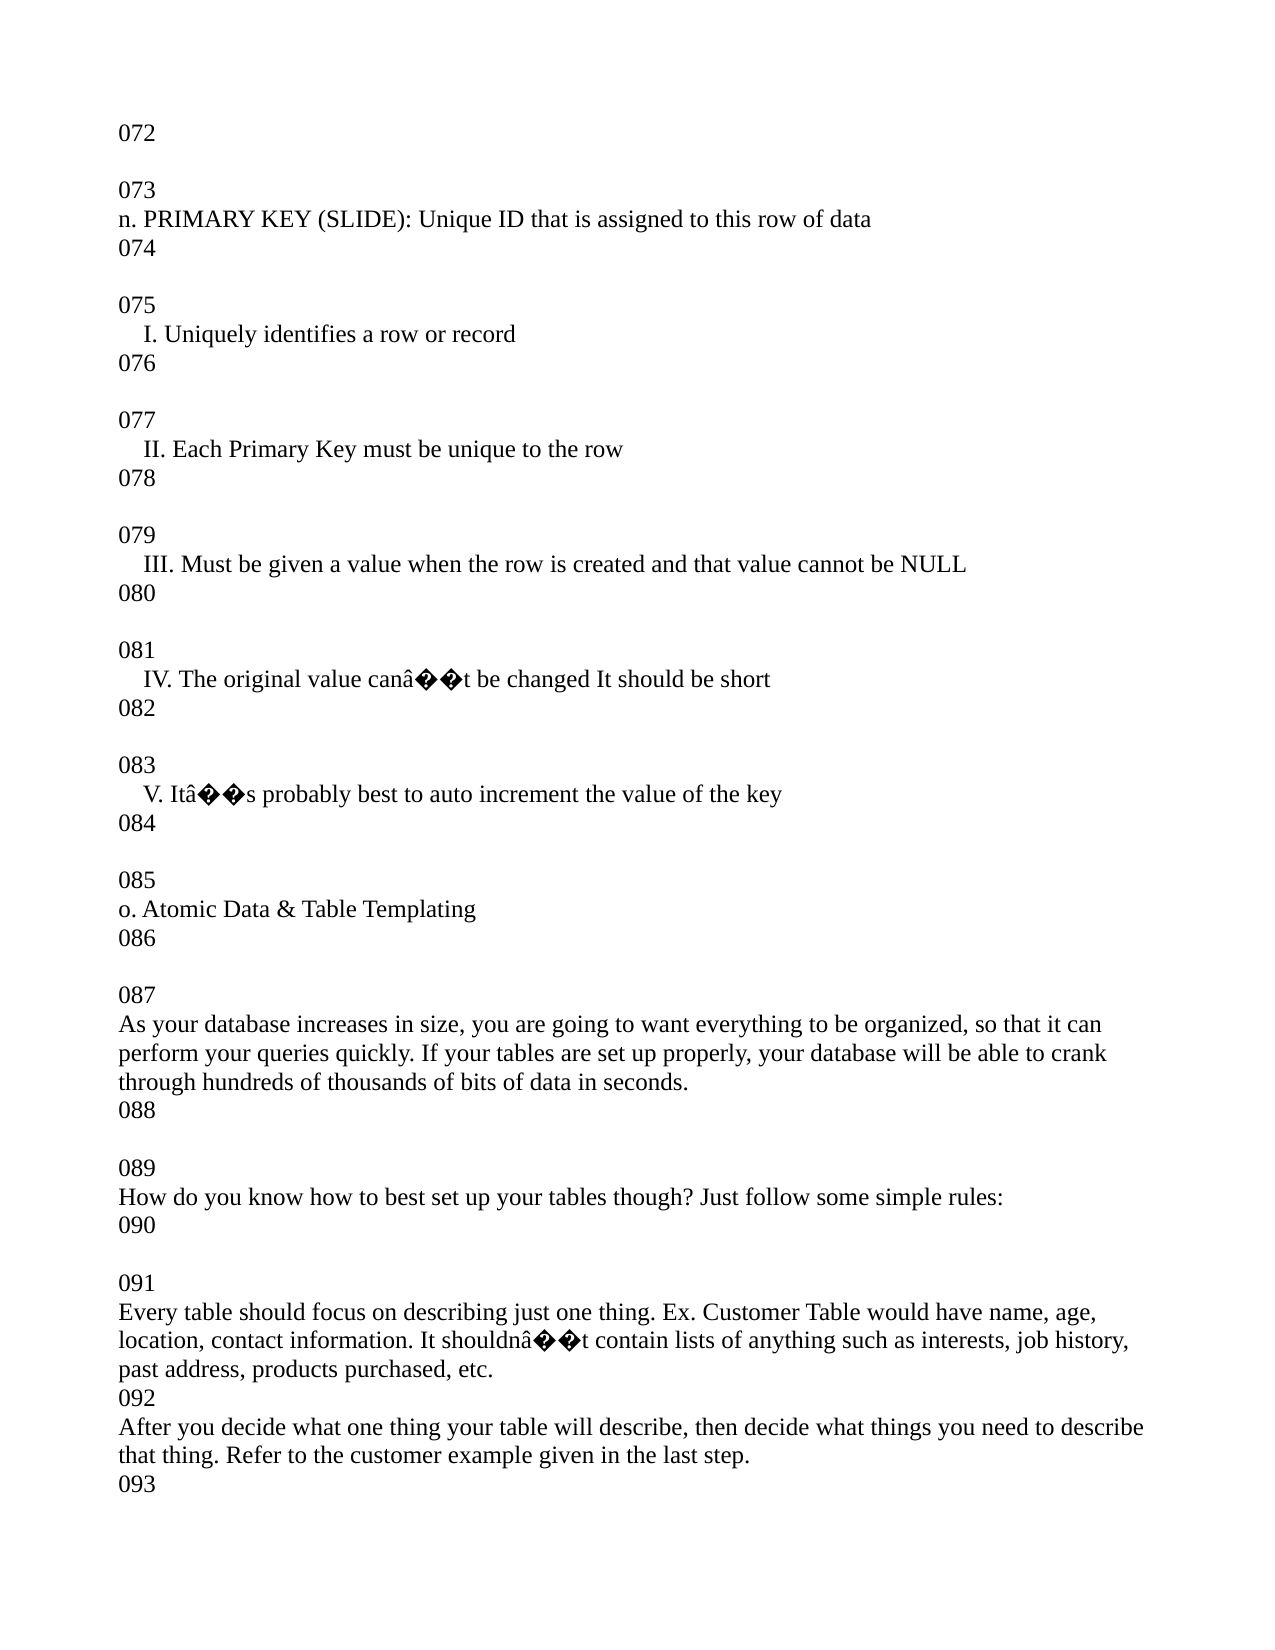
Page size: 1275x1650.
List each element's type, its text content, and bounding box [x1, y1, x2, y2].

text 086 [118, 923, 1157, 952]
text 075 [118, 291, 1157, 319]
text 092 [118, 1383, 1157, 1412]
text 082 [118, 693, 1157, 722]
text 088 [118, 1096, 1157, 1124]
text 080 [118, 578, 1157, 607]
text 090 [118, 1211, 1157, 1239]
text 085 [118, 866, 1157, 894]
text 081 [118, 636, 1157, 664]
text 079 [118, 521, 1157, 549]
text 089 [118, 1153, 1157, 1182]
text 076 [118, 348, 1157, 377]
text 073 [118, 176, 1157, 204]
text 077 [118, 406, 1157, 434]
text Every table should focus on describing just one thing. Ex. Customer Table would have name, age, location, contact information. It shouldnâ��t contain lists of anything such as interests, job history, past address, products purchased, etc. [118, 1297, 1157, 1383]
text How do you know how to best set up your tables though? Just follow some simple rules: [118, 1182, 1157, 1211]
text III. Must be given a value when the row is created and that value cannot be NULL [118, 549, 1157, 578]
text o. Atomic Data & Table Templating [118, 894, 1157, 923]
text As your database increases in size, you are going to want everything to be organized, so that it can perform your queries quickly. If your tables are set up properly, your database will be able to crank through hundreds of thousands of bits of data in seconds. [118, 1009, 1157, 1096]
text 087 [118, 981, 1157, 1009]
text II. Each Primary Key must be unique to the row [118, 434, 1157, 463]
text n. PRIMARY KEY (SLIDE): Unique ID that is assigned to this row of data [118, 204, 1157, 233]
text 093 [118, 1469, 1157, 1498]
text 083 [118, 751, 1157, 779]
text 084 [118, 808, 1157, 837]
text 078 [118, 463, 1157, 492]
text I. Uniquely identifies a row or record [118, 319, 1157, 348]
text IV. The original value canâ��t be changed It should be short [118, 664, 1157, 693]
text After you decide what one thing your table will describe, then decide what things you need to describe that thing. Refer to the customer example given in the last step. [118, 1412, 1157, 1469]
text 072 [118, 118, 1157, 147]
text V. Itâ��s probably best to auto increment the value of the key [118, 779, 1157, 808]
text 091 [118, 1268, 1157, 1297]
text 074 [118, 233, 1157, 262]
